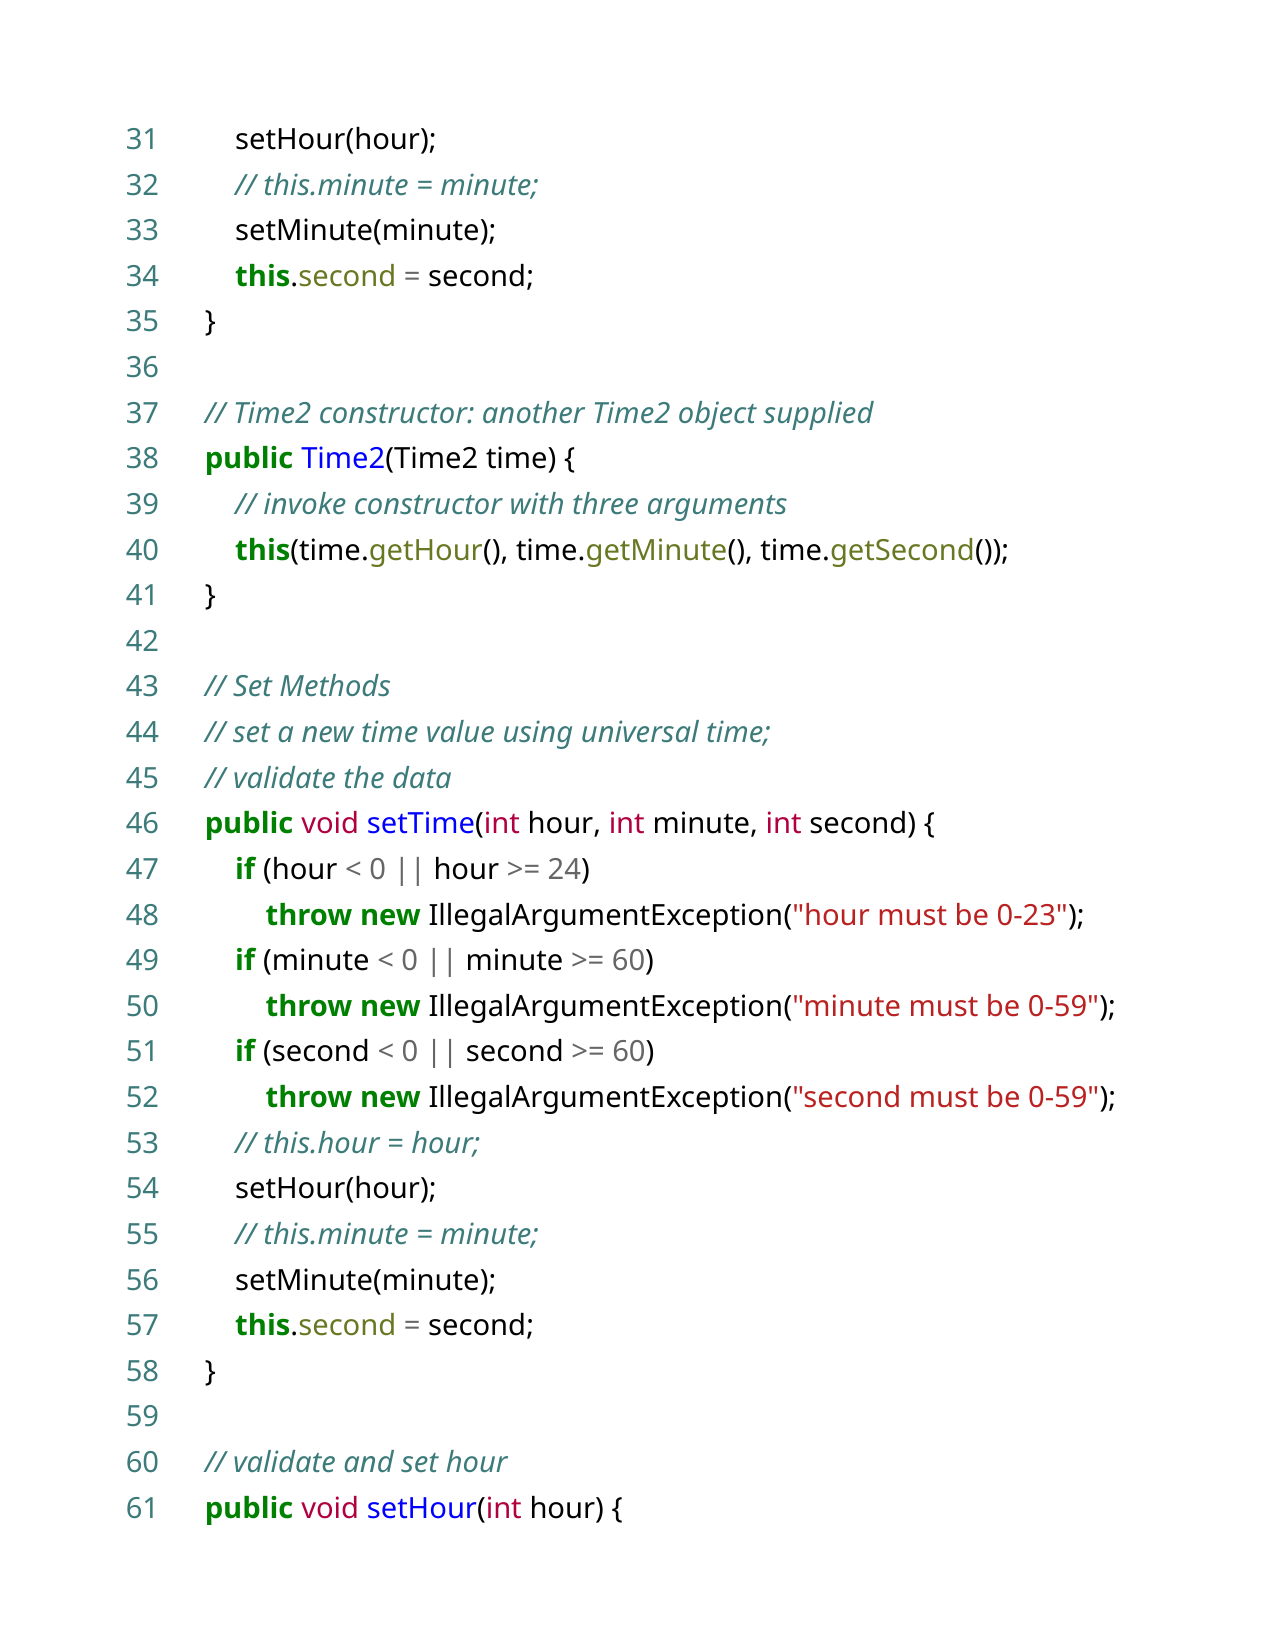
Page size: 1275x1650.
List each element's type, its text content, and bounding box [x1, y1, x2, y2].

text 38 public Time2(Time2 time) { [118, 437, 1157, 477]
text 36 [118, 346, 1157, 386]
text 54 setHour(hour); [118, 1167, 1157, 1207]
text 43 // Set Methods [118, 666, 1157, 705]
text 41 } [118, 574, 1157, 614]
text 32 // this.minute = minute; [118, 164, 1157, 203]
text 40 this(time.getHour(), time.getMinute(), time.getSecond()); [118, 529, 1157, 568]
text 31 setHour(hour); [118, 118, 1157, 158]
text 47 if (hour < 0 || hour >= 24) [118, 848, 1157, 888]
text 34 this.second = second; [118, 255, 1157, 295]
text 49 if (minute < 0 || minute >= 60) [118, 939, 1157, 979]
text 39 // invoke constructor with three arguments [118, 483, 1157, 523]
text 51 if (second < 0 || second >= 60) [118, 1031, 1157, 1070]
text 48 throw new IllegalArgumentException("hour must be 0-23"); [118, 894, 1157, 933]
text 56 setMinute(minute); [118, 1259, 1157, 1298]
text 33 setMinute(minute); [118, 209, 1157, 249]
text 44 // set a new time value using universal time; [118, 711, 1157, 751]
text 42 [118, 620, 1157, 660]
text 55 // this.minute = minute; [118, 1213, 1157, 1253]
text 50 throw new IllegalArgumentException("minute must be 0-59"); [118, 985, 1157, 1025]
text 60 // validate and set hour [118, 1441, 1157, 1481]
text 45 // validate the data [118, 757, 1157, 797]
text 59 [118, 1396, 1157, 1435]
text 58 } [118, 1350, 1157, 1390]
text 35 } [118, 301, 1157, 340]
text 53 // this.hour = hour; [118, 1122, 1157, 1162]
text 37 // Time2 constructor: another Time2 object supplied [118, 392, 1157, 432]
text 57 this.second = second; [118, 1304, 1157, 1344]
text 61 public void setHour(int hour) { [118, 1487, 1157, 1527]
text 52 throw new IllegalArgumentException("second must be 0-59"); [118, 1076, 1157, 1116]
text 46 public void setTime(int hour, int minute, int second) { [118, 802, 1157, 842]
